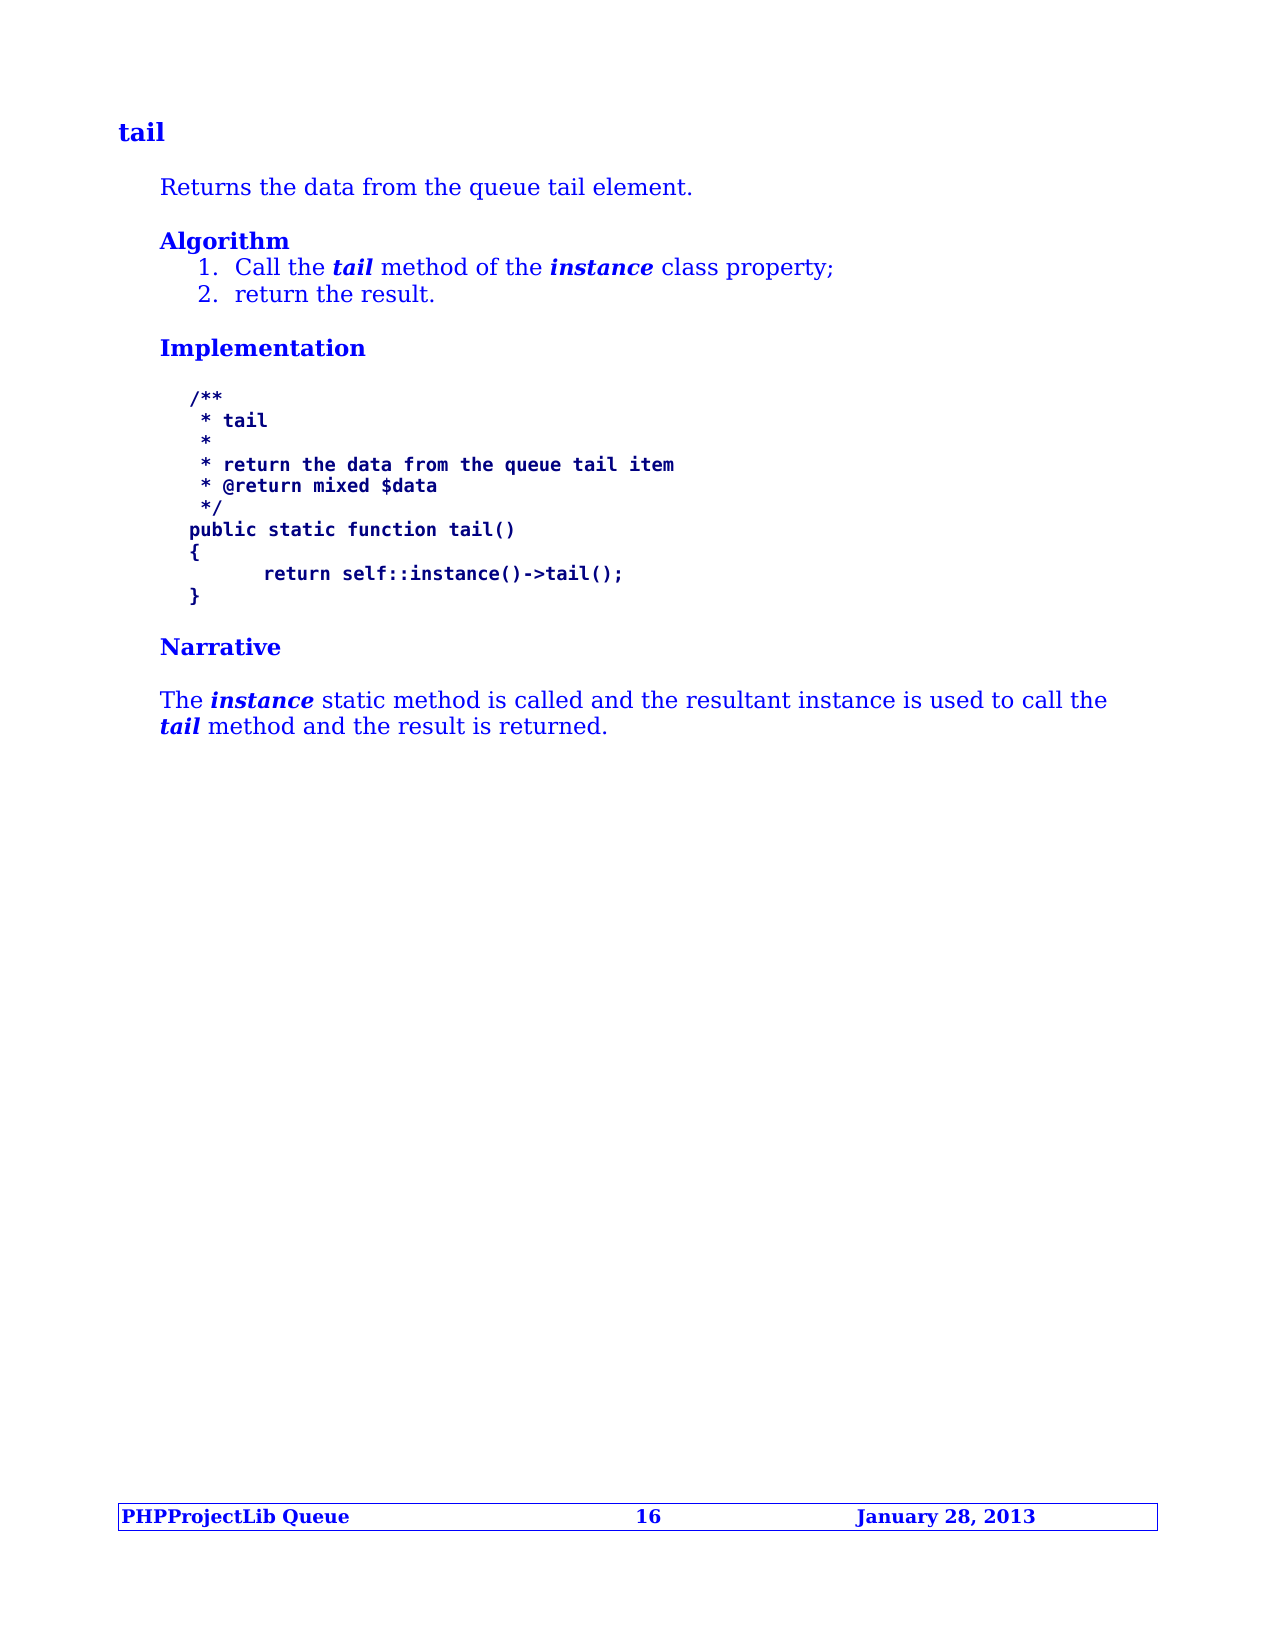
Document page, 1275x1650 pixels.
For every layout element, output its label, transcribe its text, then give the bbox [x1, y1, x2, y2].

title tail [118, 118, 1157, 147]
list /** [189, 388, 1157, 410]
text Returns the data from the queue tail element. [159, 174, 1157, 201]
text Narrative [159, 633, 1157, 660]
list return the result. [197, 281, 1157, 308]
list Call the tail method of the instance class property; [197, 254, 1157, 281]
text The instance static method is called and the resultant instance is used to call the tail method and the result is returned. [159, 687, 1157, 740]
list * return the data from the queue tail item [189, 453, 1157, 475]
list } [189, 585, 1157, 607]
list * @return mixed $data [189, 475, 1157, 497]
list */ [189, 497, 1157, 519]
list return self::instance()->tail(); [189, 563, 1157, 585]
list public static function tail() [189, 519, 1157, 541]
list * tail [189, 410, 1157, 432]
list * [189, 432, 1157, 453]
list { [189, 541, 1157, 563]
text Algorithm [159, 227, 1157, 254]
text Implementation [159, 334, 1157, 361]
